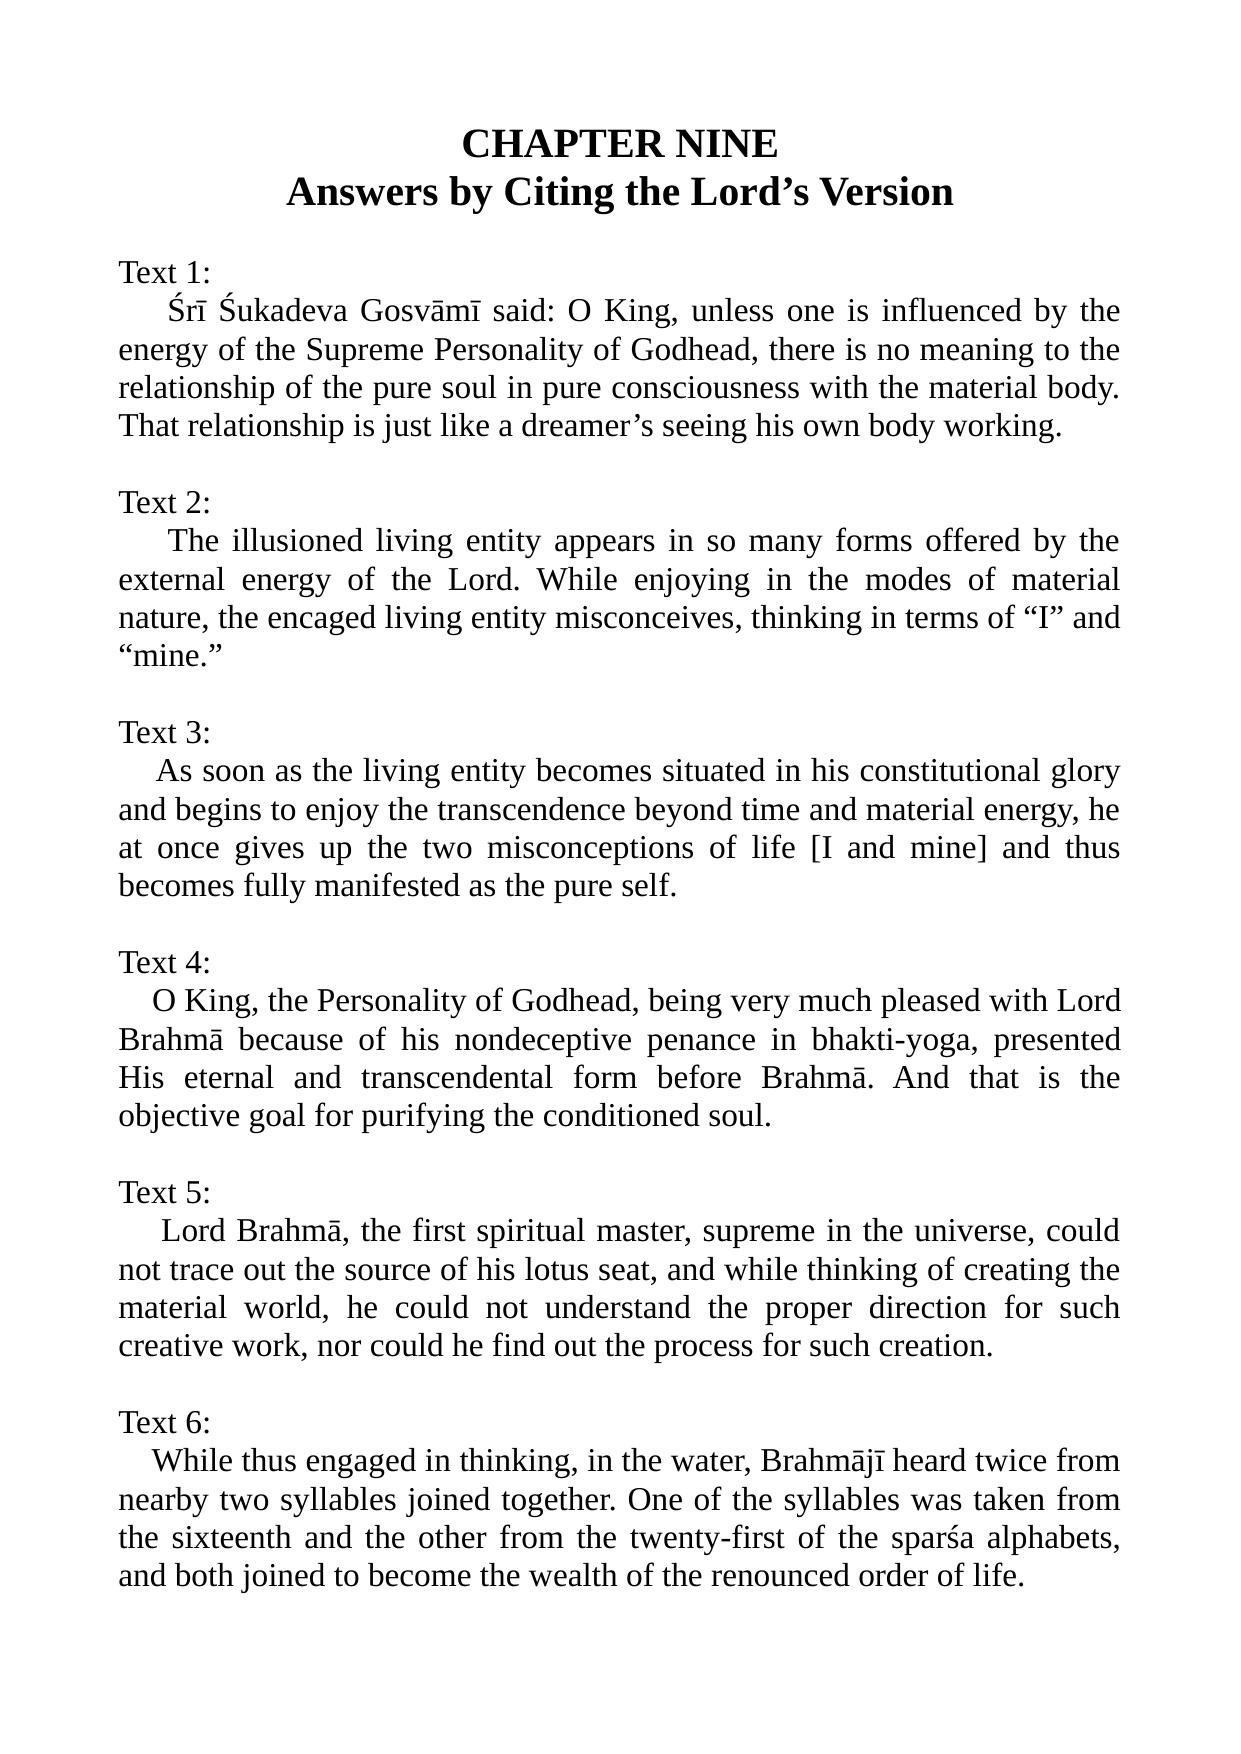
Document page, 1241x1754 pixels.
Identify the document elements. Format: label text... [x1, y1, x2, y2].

text Śrī Śukadeva Gosvāmī said: O King, unless one is influenced by the energy of the Supreme Personality of Godhead, there is no meaning to the relationship of the pure soul in pure consciousness with the material body. That relationship is just like a dreamer’s seeing his own body working. [118, 291, 1122, 444]
text Lord Brahmā, the first spiritual master, supreme in the universe, could not trace out the source of his lotus seat, and while thinking of creating the material world, he could not understand the proper direction for such creative work, nor could he find out the process for such creation. [118, 1211, 1122, 1364]
text Text 4: [118, 942, 1122, 981]
text CHAPTER NINE [118, 118, 1122, 166]
text While thus engaged in thinking, in the water, Brahmājī heard twice from nearby two syllables joined together. One of the syllables was taken from the sixteenth and the other from the twenty-first of the sparśa alphabets, and both joined to become the wealth of the renounced order of life. [118, 1441, 1122, 1594]
text Answers by Citing the Lord’s Version [118, 166, 1122, 214]
text Text 5: [118, 1172, 1122, 1211]
text The illusioned living entity appears in so many forms offered by the external energy of the Lord. While enjoying in the modes of material nature, the encaged living entity misconceives, thinking in terms of “I” and “mine.” [118, 521, 1122, 674]
text Text 6: [118, 1402, 1122, 1441]
text Text 2: [118, 482, 1122, 521]
text Text 1: [118, 252, 1122, 291]
text As soon as the living entity becomes situated in his constitutional glory and begins to enjoy the transcendence beyond time and material energy, he at once gives up the two misconceptions of life [I and mine] and thus becomes fully manifested as the pure self. [118, 751, 1122, 904]
text O King, the Personality of Godhead, being very much pleased with Lord Brahmā because of his nondeceptive penance in bhakti-yoga, presented His eternal and transcendental form before Brahmā. And that is the objective goal for purifying the conditioned soul. [118, 981, 1122, 1134]
text Text 3: [118, 712, 1122, 751]
